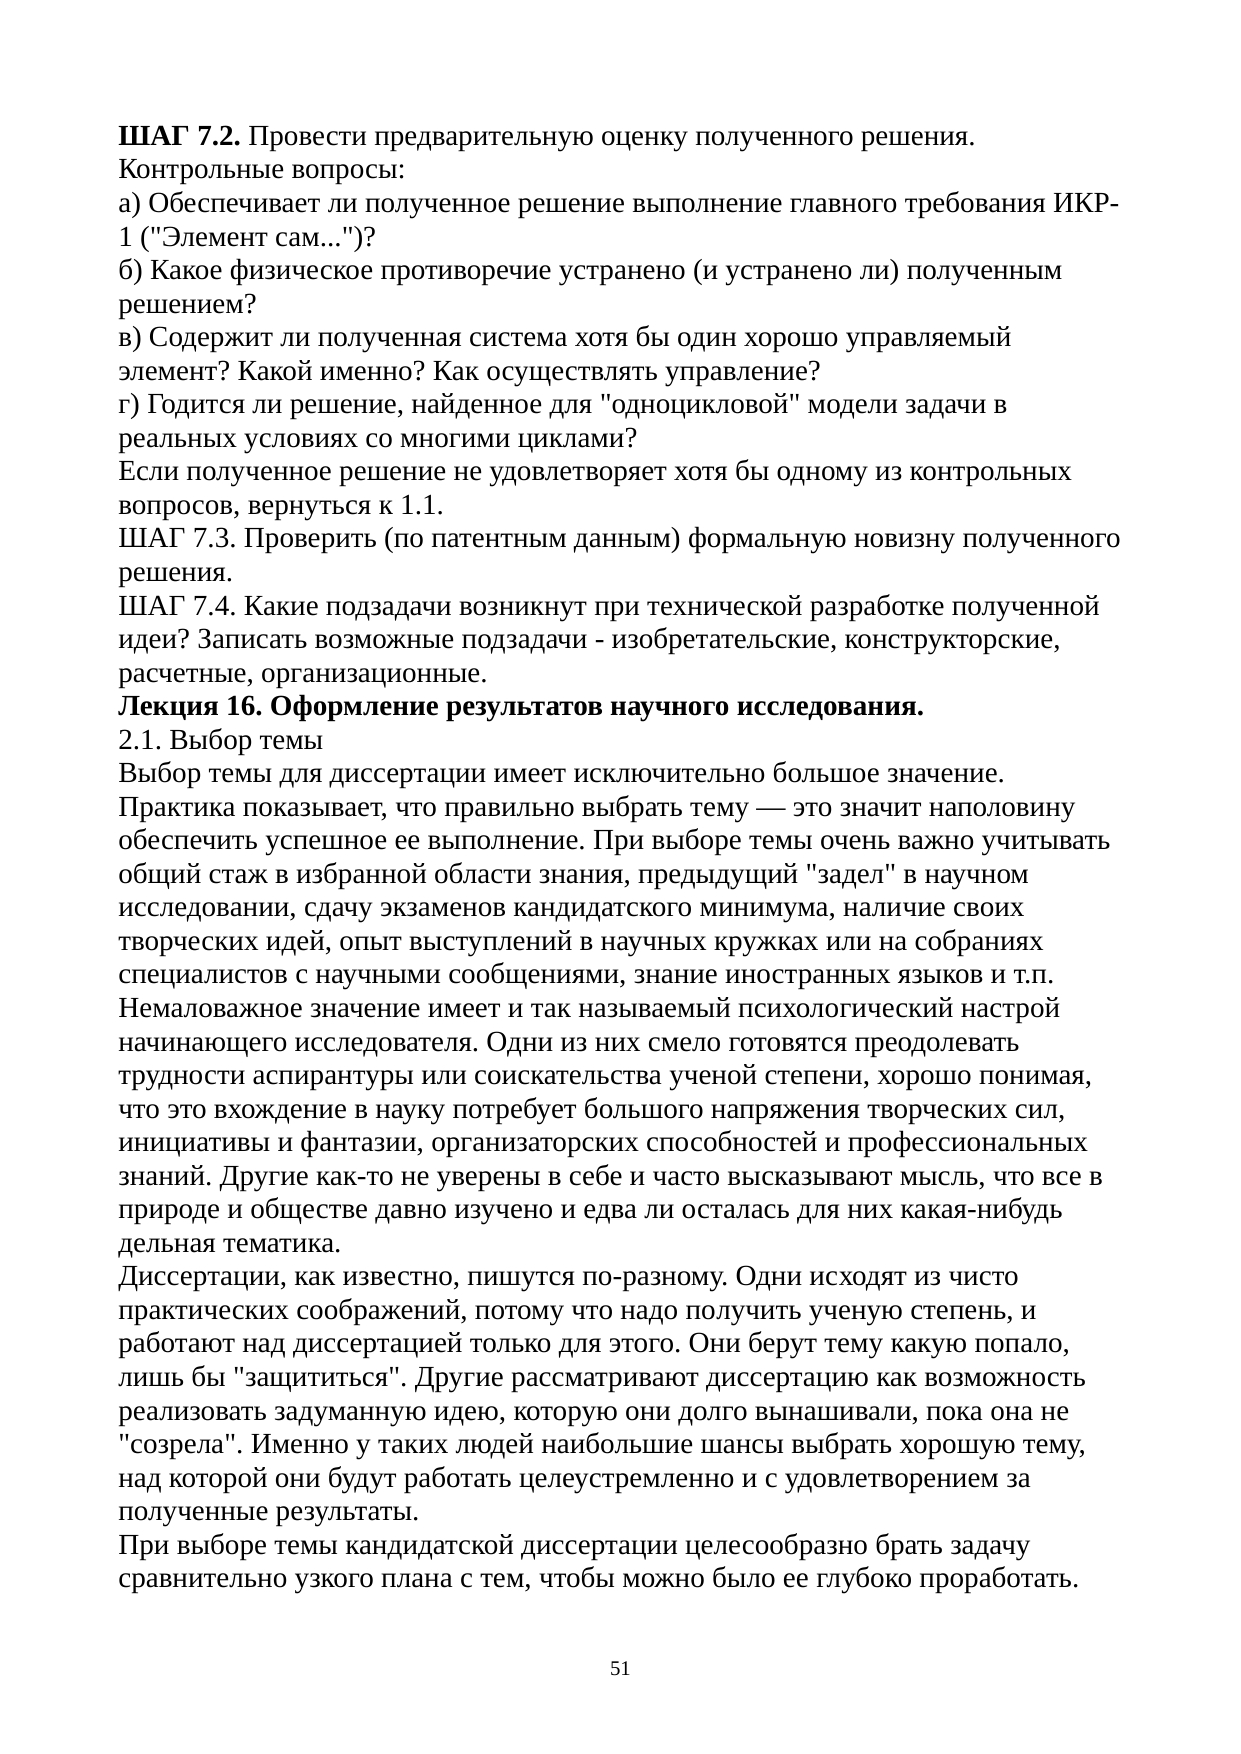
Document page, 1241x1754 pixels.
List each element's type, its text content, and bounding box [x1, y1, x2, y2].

text Диссертации, как известно, пишутся по-разному. Одни ис­ходят из чисто практических соображений, потому что надо по­лучить ученую степень, и работают над диссертацией только для этого. Они берут тему какую попало, лишь бы "защититься". Другие рассматривают диссертацию как возможность реализовать задуманную идею, которую они долго вынашивали, пока она не "созрела". Именно у таких людей наибольшие шансы выбрать хорошую тему, над которой они будут работать целеустремлен­но и с удовлетворением за полученные результаты. [118, 1258, 1122, 1527]
text Выбор темы для диссертации имеет исключительно большое значение. Практика показывает, что правильно выбрать те­му — это значит наполовину обеспечить успешное ее выпол­нение. При выборе темы очень важно учитывать общий стаж в избранной области знания, предыдущий "задел" в научном исследовании, сдачу экзаменов кандидатского минимума, нали­чие своих творческих идей, опыт выступлений в научных круж­ках или на собраниях специалистов с научными сообщениями, знание иностранных языков и т.п. [118, 755, 1122, 990]
text При выборе темы кандидатской диссертации целесообразно брать задачу сравнительно узкого плана с тем, чтобы можно было ее глубоко проработать. [118, 1527, 1122, 1594]
text ШАГ 7.4. Какие подзадачи возникнут при технической разработке полученной идеи? Записать возможные подзадачи - изобретательские, конструкторские, расчетные, организационные. [118, 588, 1122, 688]
text ШАГ 7.2. Провести предварительную оценку полученного решения. [118, 118, 1122, 152]
text б) Какое физическое противоречие устранено (и устранено ли) полученным решением? [118, 252, 1122, 319]
text Немаловажное значение имеет и так называемый психоло­гический настрой начинающего исследователя. Одни из них смело готовятся преодолевать трудности аспирантуры или соискатель­ства ученой степени, хорошо понимая, что это вхождение в науку потребует большого напряжения творческих сил, иници­ативы и фантазии, организаторских способностей и профессио­нальных знаний. Другие как-то не уверены в себе и часто вы­сказывают мысль, что все в природе и обществе давно изучено и едва ли осталась для них какая-нибудь дельная тематика. [118, 990, 1122, 1258]
text г) Годится ли решение, найденное для "одноцикловой" модели задачи в реальных условиях со многими циклами? [118, 386, 1122, 453]
text Лекция 16. Оформление результатов научного исследования. [118, 688, 1122, 722]
text Если полученное решение не удовлетворяет хотя бы одному из контрольных вопросов, вернуться к 1.1. [118, 453, 1122, 521]
text 2.1. Выбор темы [118, 722, 1122, 755]
text ШАГ 7.3. Проверить (по патентным данным) формальную новизну полученного решения. [118, 521, 1122, 588]
text Контрольные вопросы: [118, 152, 1122, 185]
text а) Обеспечивает ли полученное решение выполнение главного требования ИКР-1 ("Элемент сам...")? [118, 185, 1122, 252]
text в) Содержит ли полученная система хотя бы один хорошо управляемый элемент? Какой именно? Как осуществлять управление? [118, 319, 1122, 386]
